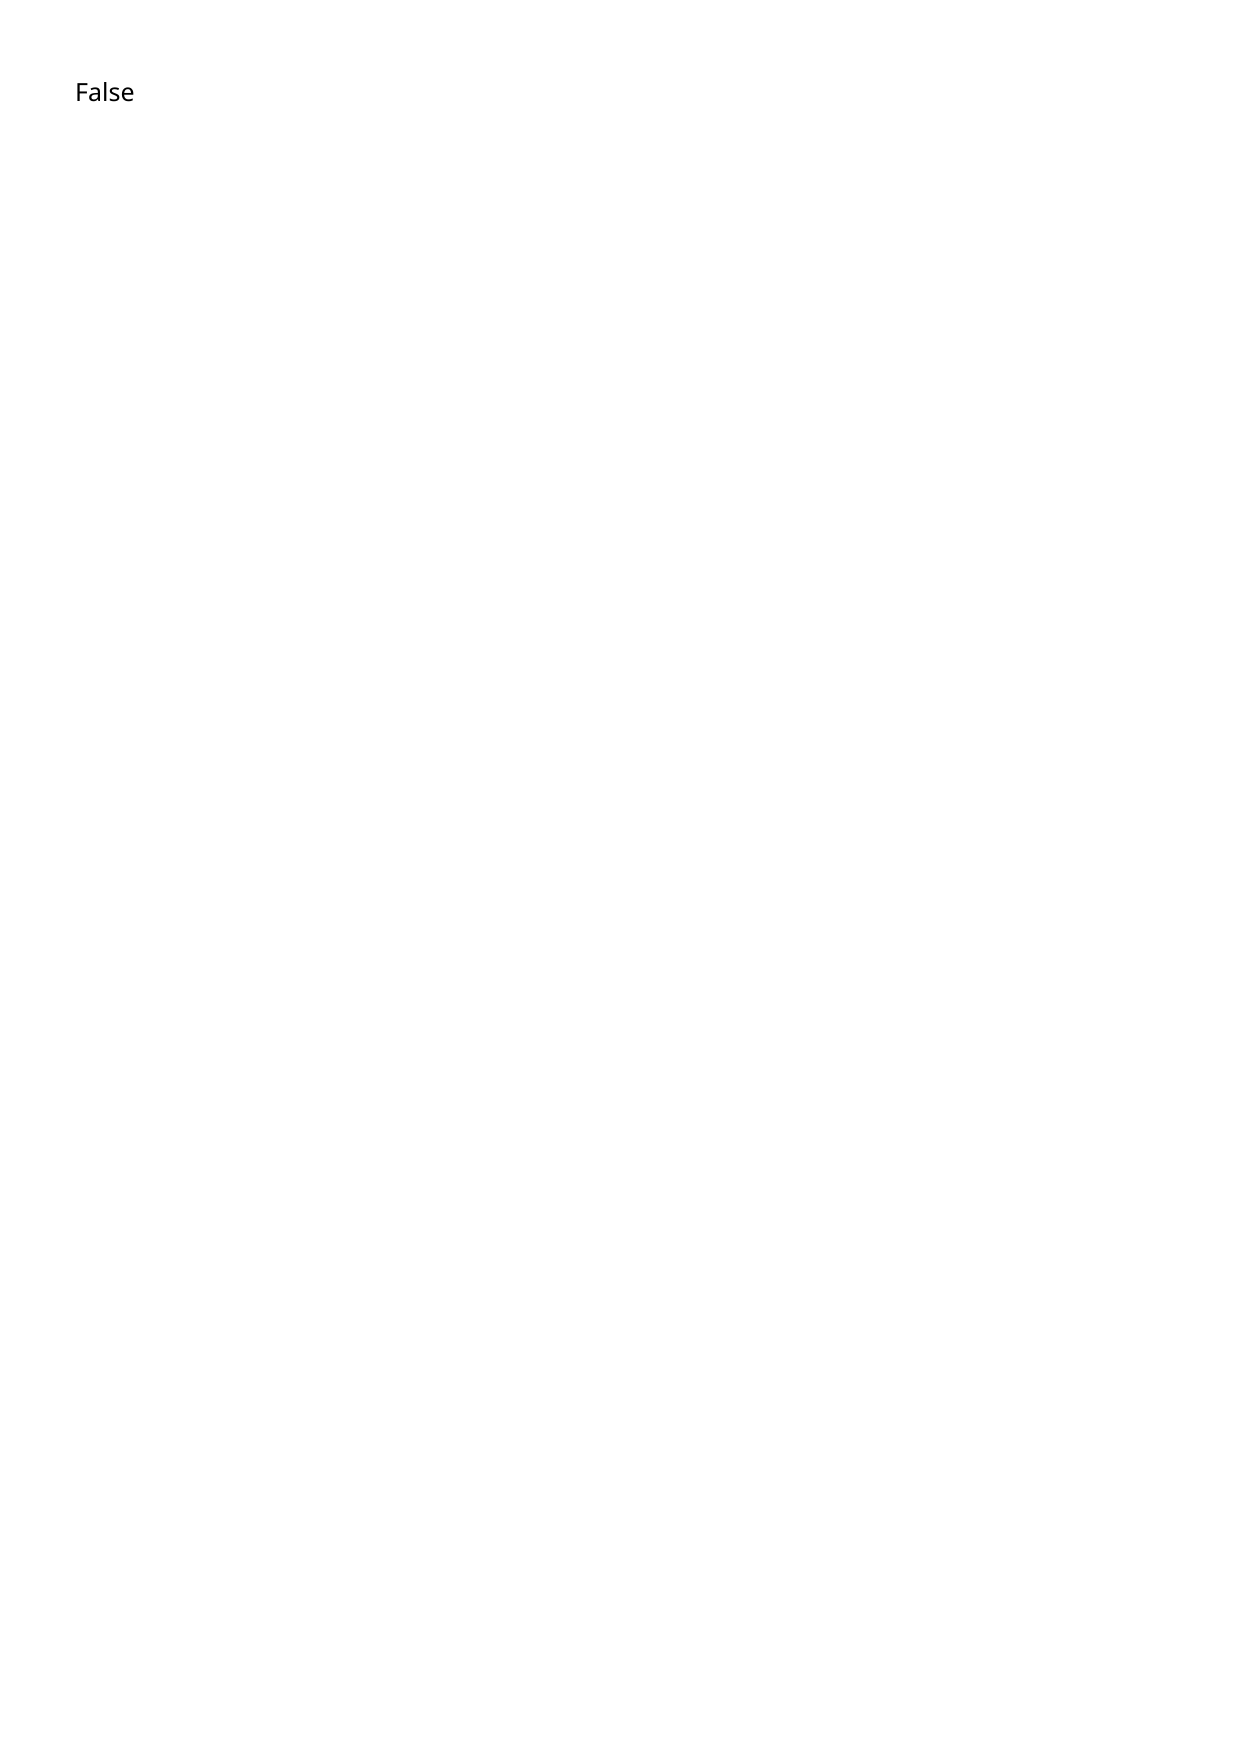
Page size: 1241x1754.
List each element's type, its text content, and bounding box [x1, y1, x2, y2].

text False [75, 75, 1165, 109]
